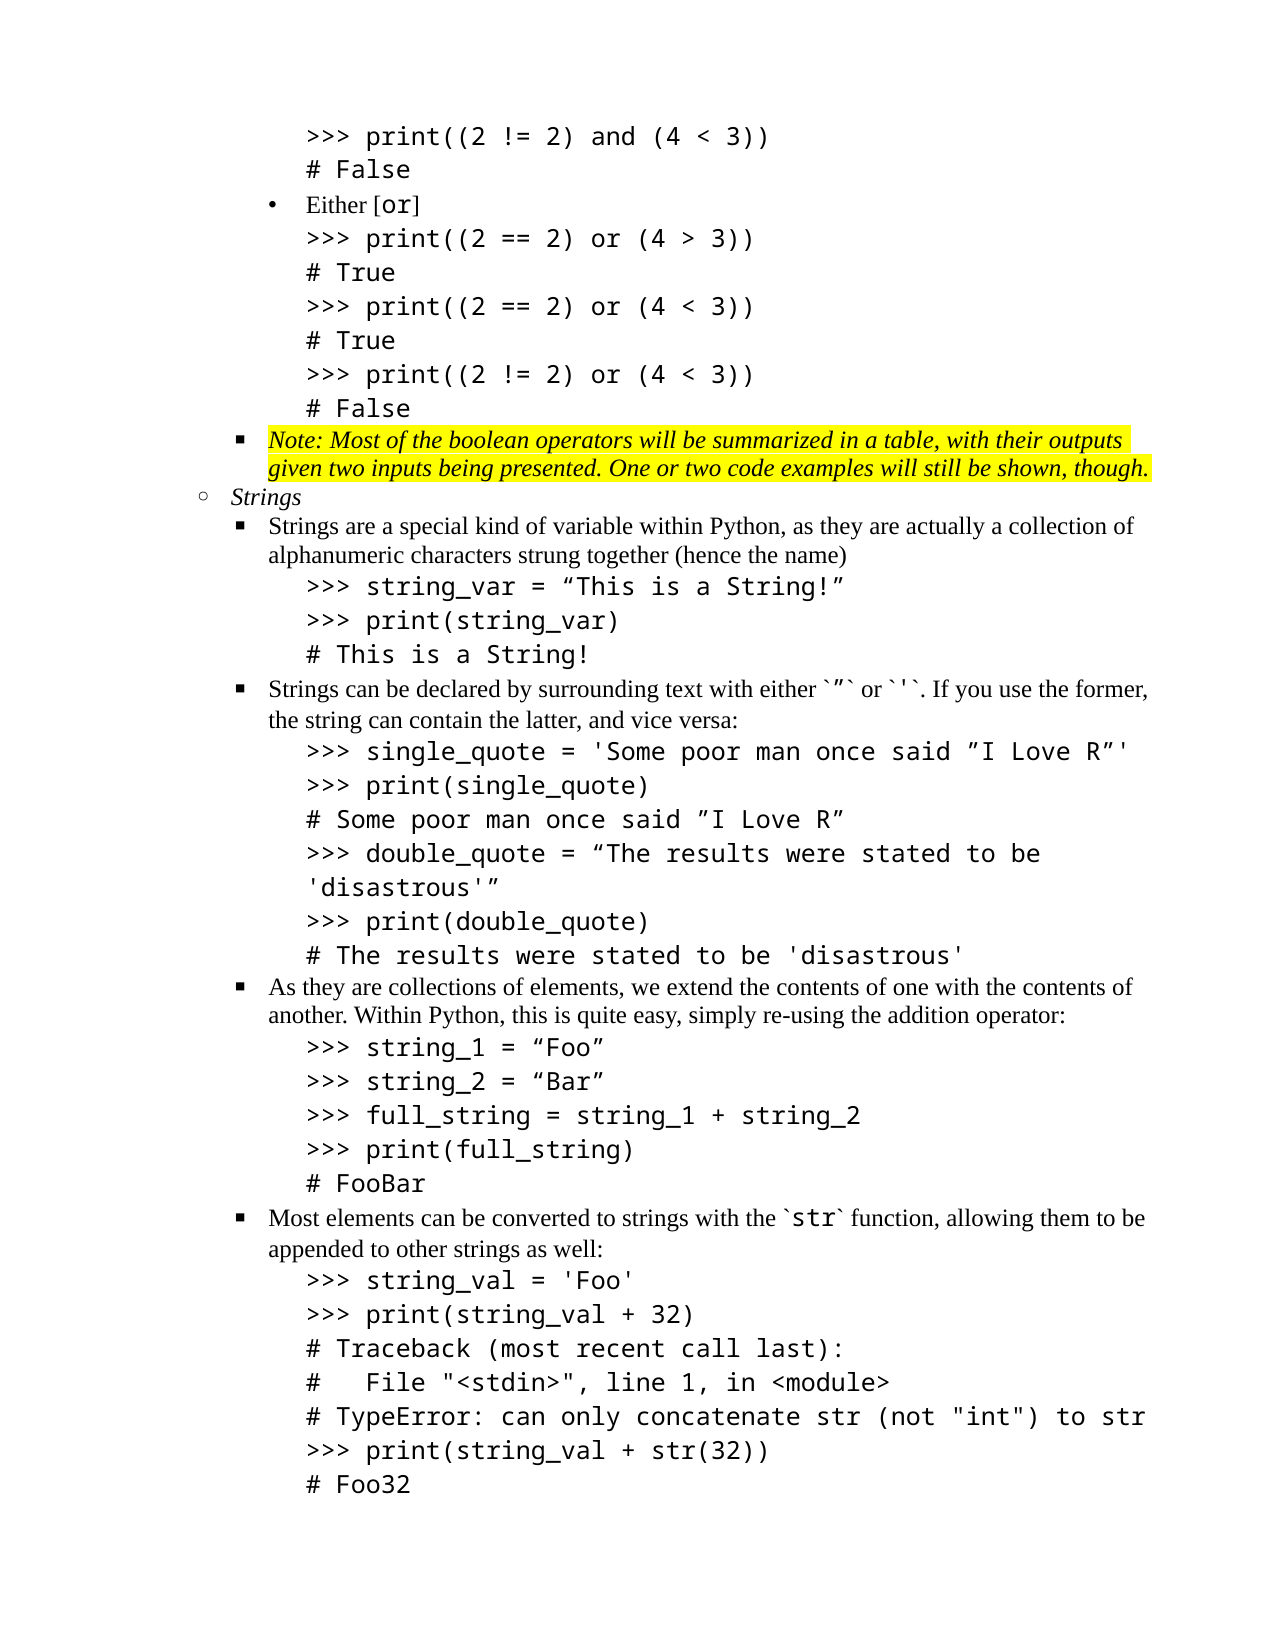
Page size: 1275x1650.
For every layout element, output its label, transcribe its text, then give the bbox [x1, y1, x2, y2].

list Most elements can be converted to strings with the `str` function, allowing them to be appended to other strings as well: [231, 1200, 1157, 1262]
list Strings can be declared by surrounding text with either `”` or `'`. If you use the former, the string can contain the latter, and vice versa: [231, 671, 1157, 733]
list >>> string_val = 'Foo' >>> print(string_val + 32) # Traceback (most recent call last): [268, 1262, 1157, 1365]
list Strings are a special kind of variable within Python, as they are actually a collection of alphanumeric characters strung together (hence the name) [231, 511, 1157, 568]
list >>> print((2 != 2) and (4 < 3)) # False [268, 118, 1157, 186]
list # File "<stdin>", line 1, in <module> [268, 1365, 1157, 1399]
list >>> print((2 == 2) or (4 > 3)) # True >>> print((2 == 2) or (4 < 3)) # True >>> print((2 != 2) or (4 < 3)) # False [268, 220, 1157, 425]
list Strings [193, 482, 1157, 511]
list >>> single_quote = 'Some poor man once said ”I Love R”' >>> print(single_quote) # Some poor man once said ”I Love R” >>> double_quote = “The results were stated to be 'disastrous'” >>> print(double_quote) # The results were stated to be 'disastrous' [268, 733, 1157, 972]
list Either [or] [268, 186, 1157, 220]
list Note: Most of the boolean operators will be summarized in a table, with their outputs given two inputs being presented. One or two code examples will still be shown, though. [231, 425, 1157, 482]
list As they are collections of elements, we extend the contents of one with the contents of another. Within Python, this is quite easy, simply re-using the addition operator: [231, 972, 1157, 1029]
list # TypeError: can only concatenate str (not "int") to str >>> print(string_val + str(32)) # Foo32 [268, 1399, 1157, 1501]
list >>> string_1 = “Foo” >>> string_2 = “Bar” >>> full_string = string_1 + string_2 >>> print(full_string) # FooBar [268, 1029, 1157, 1200]
list >>> string_var = “This is a String!” >>> print(string_var) # This is a String! [268, 568, 1157, 671]
